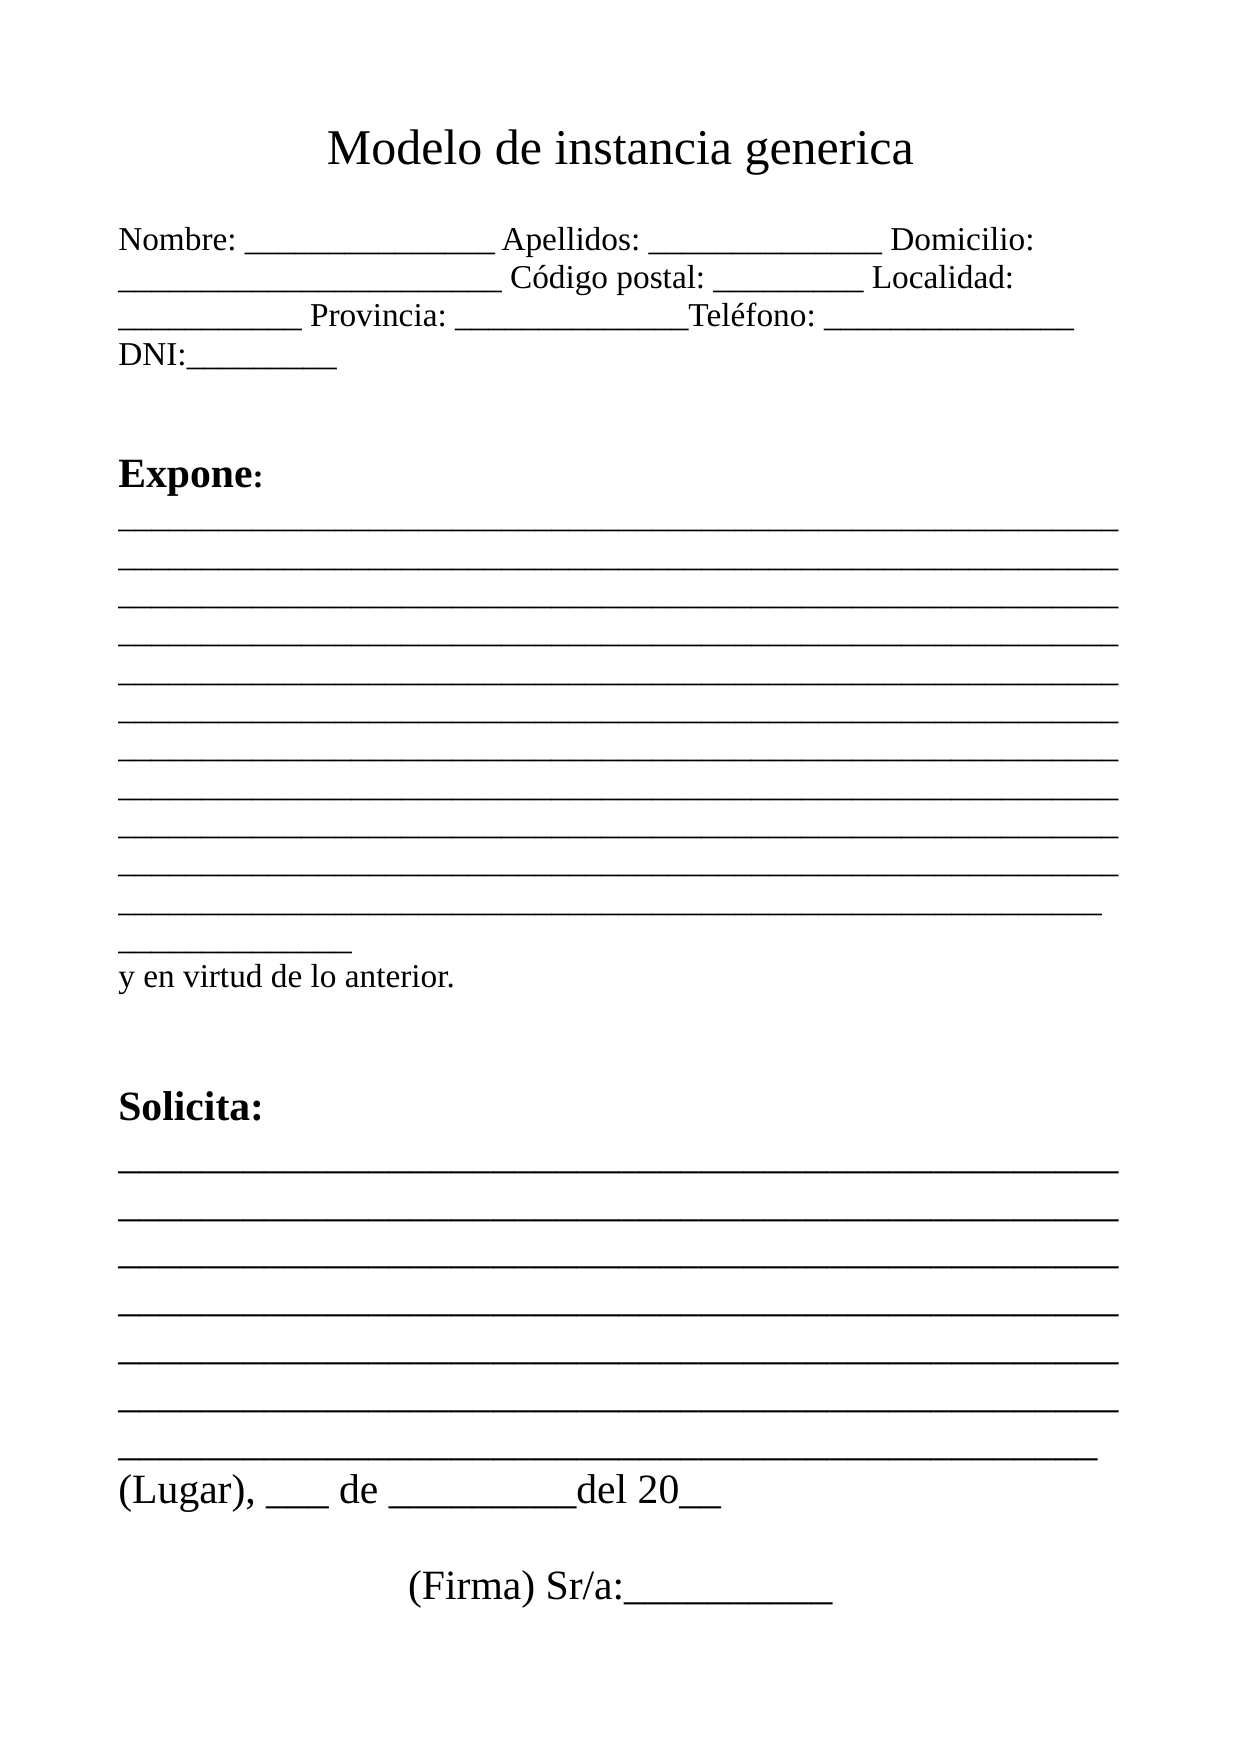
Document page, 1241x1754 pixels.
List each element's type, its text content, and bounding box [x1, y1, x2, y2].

text _______________________________________________________________________________________________________________________________________________________________________________________________________________________________________________________________________________________________________________________________________________ [118, 1129, 1122, 1464]
text (Firma) Sr/a:__________ [118, 1560, 1122, 1608]
text ______________ [118, 918, 1122, 957]
text Nombre: _______________ Apellidos: ______________ Domicilio: _______________________ Código postal: _________ Localidad: ___________ Provincia: ______________Teléfono: _______________ DNI:_________ [118, 219, 1122, 372]
text ___________________________________________________________________________________________________________________________________________________________________________________________________________________________________________________________________________________________________________________________________________________________________________________________________________________________________________________________________________________________________________________________________________________________________________________________________________________________________________________________________________________ [118, 497, 1122, 918]
text Expone: [118, 449, 1122, 497]
text Solicita: [118, 1081, 1122, 1129]
text (Lugar), ___ de _________del 20__ [118, 1464, 1122, 1512]
text y en virtud de lo anterior. [118, 957, 1122, 995]
text Modelo de instancia generica [118, 118, 1122, 176]
